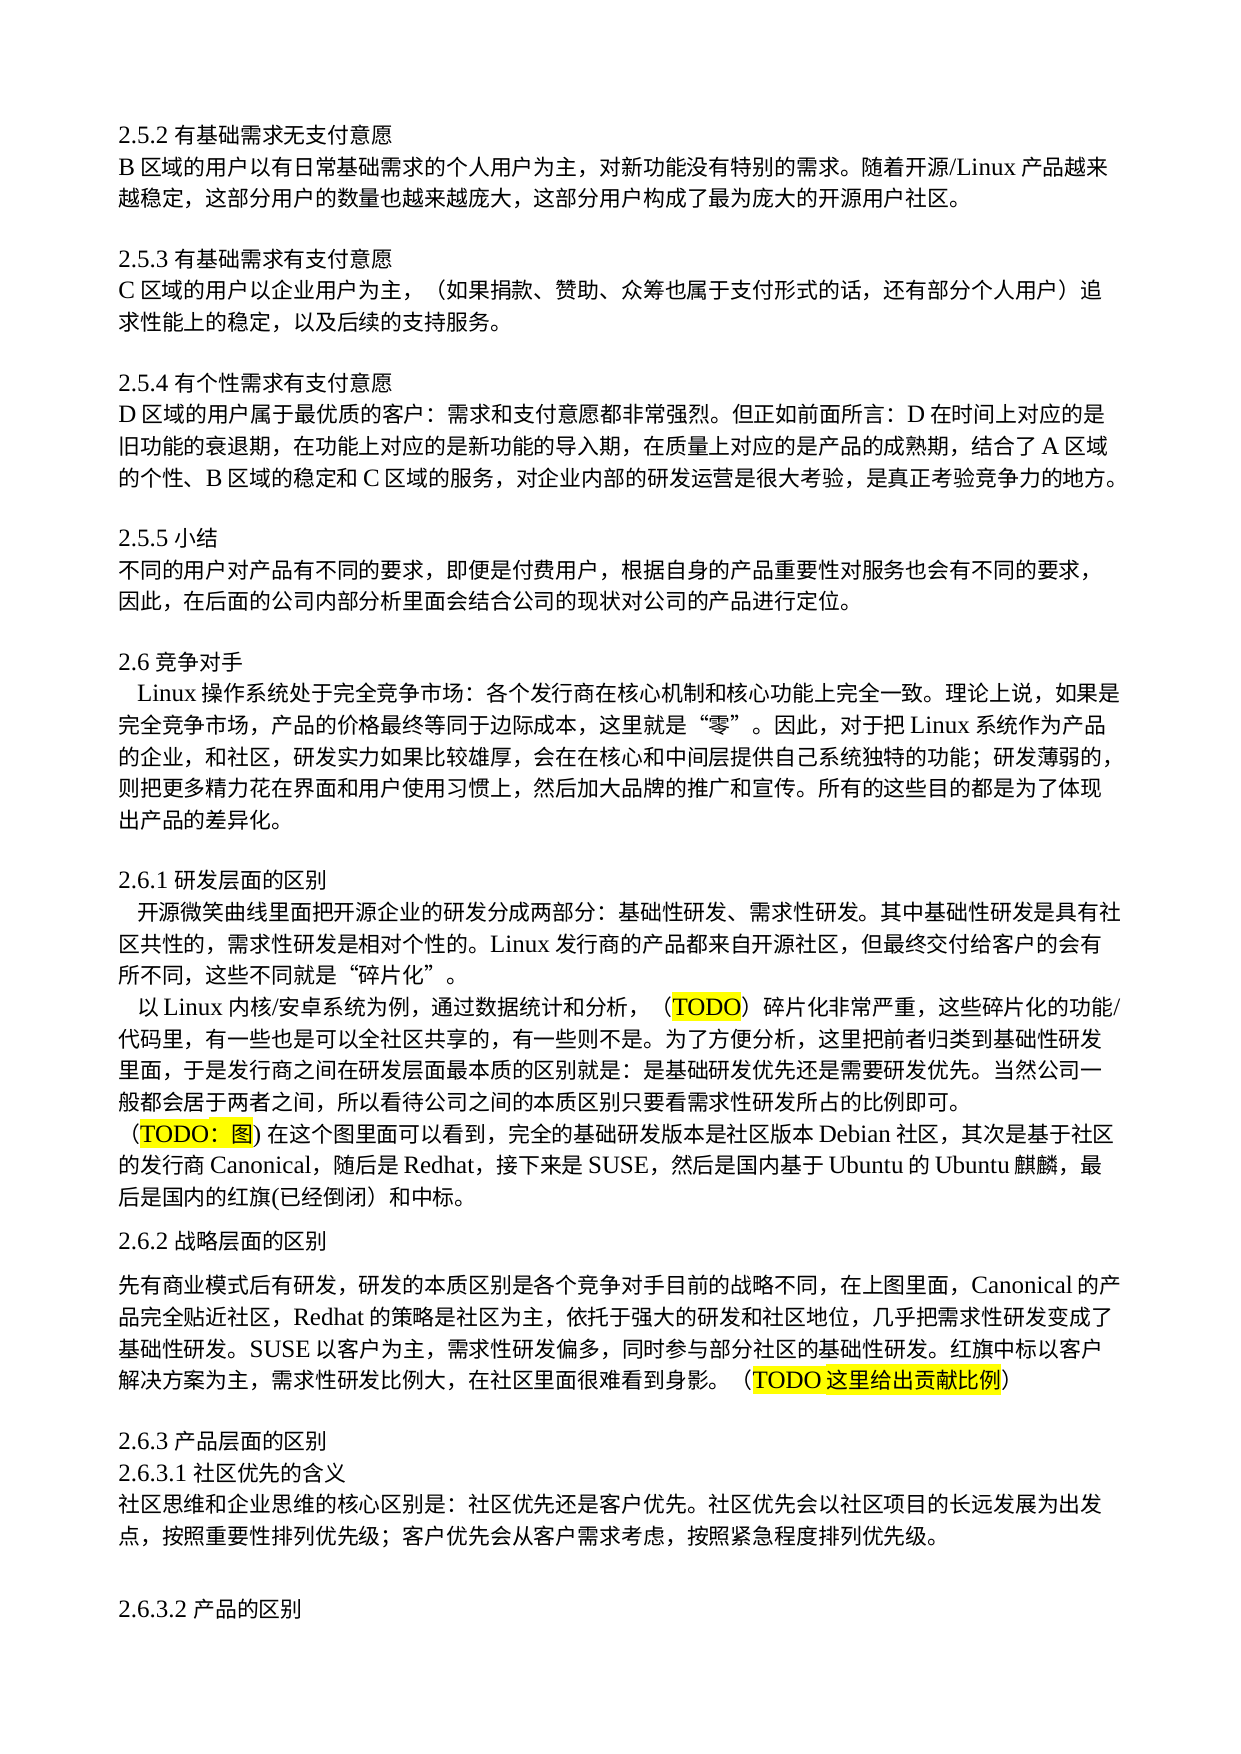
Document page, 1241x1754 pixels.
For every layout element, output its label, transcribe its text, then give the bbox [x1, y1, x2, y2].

text 2.5.2 有基础需求无支付意愿 [118, 118, 1122, 150]
text D区域的用户属于最优质的客户：需求和支付意愿都非常强烈。但正如前面所言：D在时间上对应的是旧功能的衰退期，在功能上对应的是新功能的导入期，在质量上对应的是产品的成熟期，结合了A区域的个性、B区域的稳定和C区域的服务，对企业内部的研发运营是很大考验，是真正考验竞争力的地方。 [118, 397, 1122, 492]
text B区域的用户以有日常基础需求的个人用户为主，对新功能没有特别的需求。随着开源/Linux产品越来越稳定，这部分用户的数量也越来越庞大，这部分用户构成了最为庞大的开源用户社区。 [118, 150, 1122, 213]
text 2.6.1 研发层面的区别 [118, 863, 1122, 895]
text 2.5.5 小结 [118, 521, 1122, 553]
text 2.6.2 战略层面的区别 [118, 1224, 1122, 1256]
text （TODO：图) 在这个图里面可以看到，完全的基础研发版本是社区版本Debian社区，其次是基于社区的发行商Canonical，随后是Redhat，接下来是SUSE，然后是国内基于Ubuntu的Ubuntu麒麟，最后是国内的红旗(已经倒闭）和中标。 [118, 1117, 1122, 1212]
text 开源微笑曲线里面把开源企业的研发分成两部分：基础性研发、需求性研发。其中基础性研发是具有社区共性的，需求性研发是相对个性的。Linux发行商的产品都来自开源社区，但最终交付给客户的会有所不同，这些不同就是“碎片化”。 [118, 895, 1122, 990]
text 不同的用户对产品有不同的要求，即便是付费用户，根据自身的产品重要性对服务也会有不同的要求，因此，在后面的公司内部分析里面会结合公司的现状对公司的产品进行定位。 [118, 553, 1122, 616]
text 先有商业模式后有研发，研发的本质区别是各个竞争对手目前的战略不同，在上图里面，Canonical的产品完全贴近社区，Redhat的策略是社区为主，依托于强大的研发和社区地位，几乎把需求性研发变成了基础性研发。SUSE以客户为主，需求性研发偏多，同时参与部分社区的基础性研发。红旗中标以客户解决方案为主，需求性研发比例大，在社区里面很难看到身影。（TODO这里给出贡献比例） [118, 1268, 1122, 1395]
text 2.6.3.2 产品的区别 [118, 1592, 1122, 1623]
text Linux操作系统处于完全竞争市场：各个发行商在核心机制和核心功能上完全一致。理论上说，如果是完全竞争市场，产品的价格最终等同于边际成本，这里就是“零”。因此，对于把Linux系统作为产品的企业，和社区，研发实力如果比较雄厚，会在在核心和中间层提供自己系统独特的功能；研发薄弱的，则把更多精力花在界面和用户使用习惯上，然后加大品牌的推广和宣传。所有的这些目的都是为了体现出产品的差异化。 [118, 676, 1122, 835]
text 2.5.4 有个性需求有支付意愿 [118, 366, 1122, 397]
text 2.6.3.1 社区优先的含义 [118, 1456, 1122, 1487]
text 2.6 竞争对手 [118, 645, 1122, 676]
text 2.6.3 产品层面的区别 [118, 1424, 1122, 1456]
text C区域的用户以企业用户为主，（如果捐款、赞助、众筹也属于支付形式的话，还有部分个人用户）追求性能上的稳定，以及后续的支持服务。 [118, 273, 1122, 337]
text 以Linux内核/安卓系统为例，通过数据统计和分析，（TODO）碎片化非常严重，这些碎片化的功能/代码里，有一些也是可以全社区共享的，有一些则不是。为了方便分析，这里把前者归类到基础性研发里面，于是发行商之间在研发层面最本质的区别就是：是基础研发优先还是需要研发优先。当然公司一般都会居于两者之间，所以看待公司之间的本质区别只要看需求性研发所占的比例即可。 [118, 990, 1122, 1117]
text 2.5.3 有基础需求有支付意愿 [118, 242, 1122, 273]
text 社区思维和企业思维的核心区别是：社区优先还是客户优先。社区优先会以社区项目的长远发展为出发点，按照重要性排列优先级；客户优先会从客户需求考虑，按照紧急程度排列优先级。 [118, 1487, 1122, 1551]
